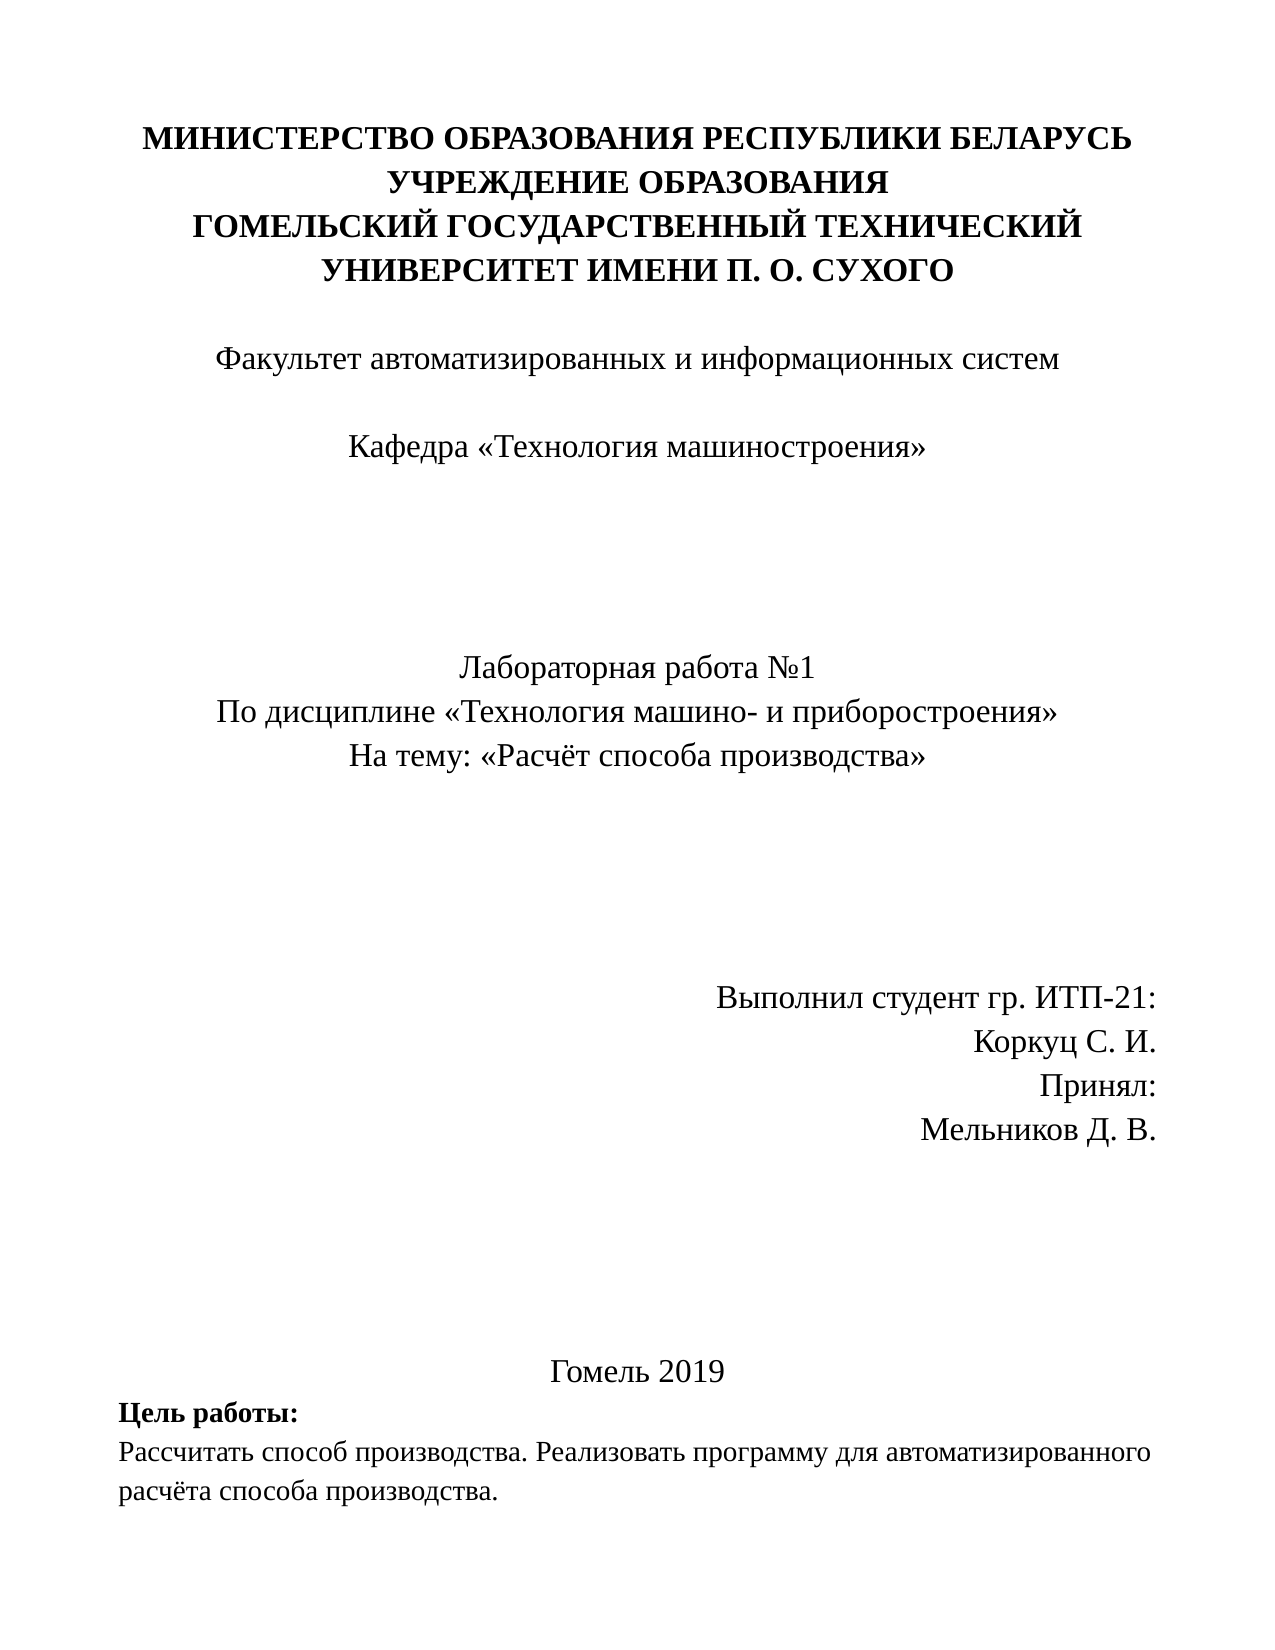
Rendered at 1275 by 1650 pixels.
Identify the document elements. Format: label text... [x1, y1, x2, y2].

text Цель работы: [118, 1396, 1157, 1429]
text Факультет автоматизированных и информационных систем [118, 338, 1157, 377]
text Принял: [118, 1065, 1157, 1104]
text МИНИСТЕРСТВО ОБРАЗОВАНИЯ РЕСПУБЛИКИ БЕЛАРУСЬ УЧРЕЖДЕНИЕ ОБРАЗОВАНИЯ [118, 118, 1157, 201]
text Мельников Д. В. [118, 1109, 1157, 1148]
text По дисциплине «Технология машино- и приборостроения» [118, 691, 1157, 729]
text Лабораторная работа №1 [118, 647, 1157, 685]
text Выполнил студент гр. ИТП-21: [118, 977, 1157, 1016]
text На тему: «Расчёт способа производства» [118, 735, 1157, 773]
text ГОМЕЛЬСКИЙ ГОСУДАРСТВЕННЫЙ ТЕХНИЧЕСКИЙ УНИВЕРСИТЕТ ИМЕНИ П. О. СУХОГО [118, 206, 1157, 289]
text Гомель 2019 [118, 1352, 1157, 1390]
text Кафедра «Технология машиностроения» [118, 427, 1157, 465]
text Рассчитать способ производства. Реализовать программу для автоматизированного расчёта способа производства. [118, 1434, 1157, 1506]
text Коркуц С. И. [118, 1021, 1157, 1059]
